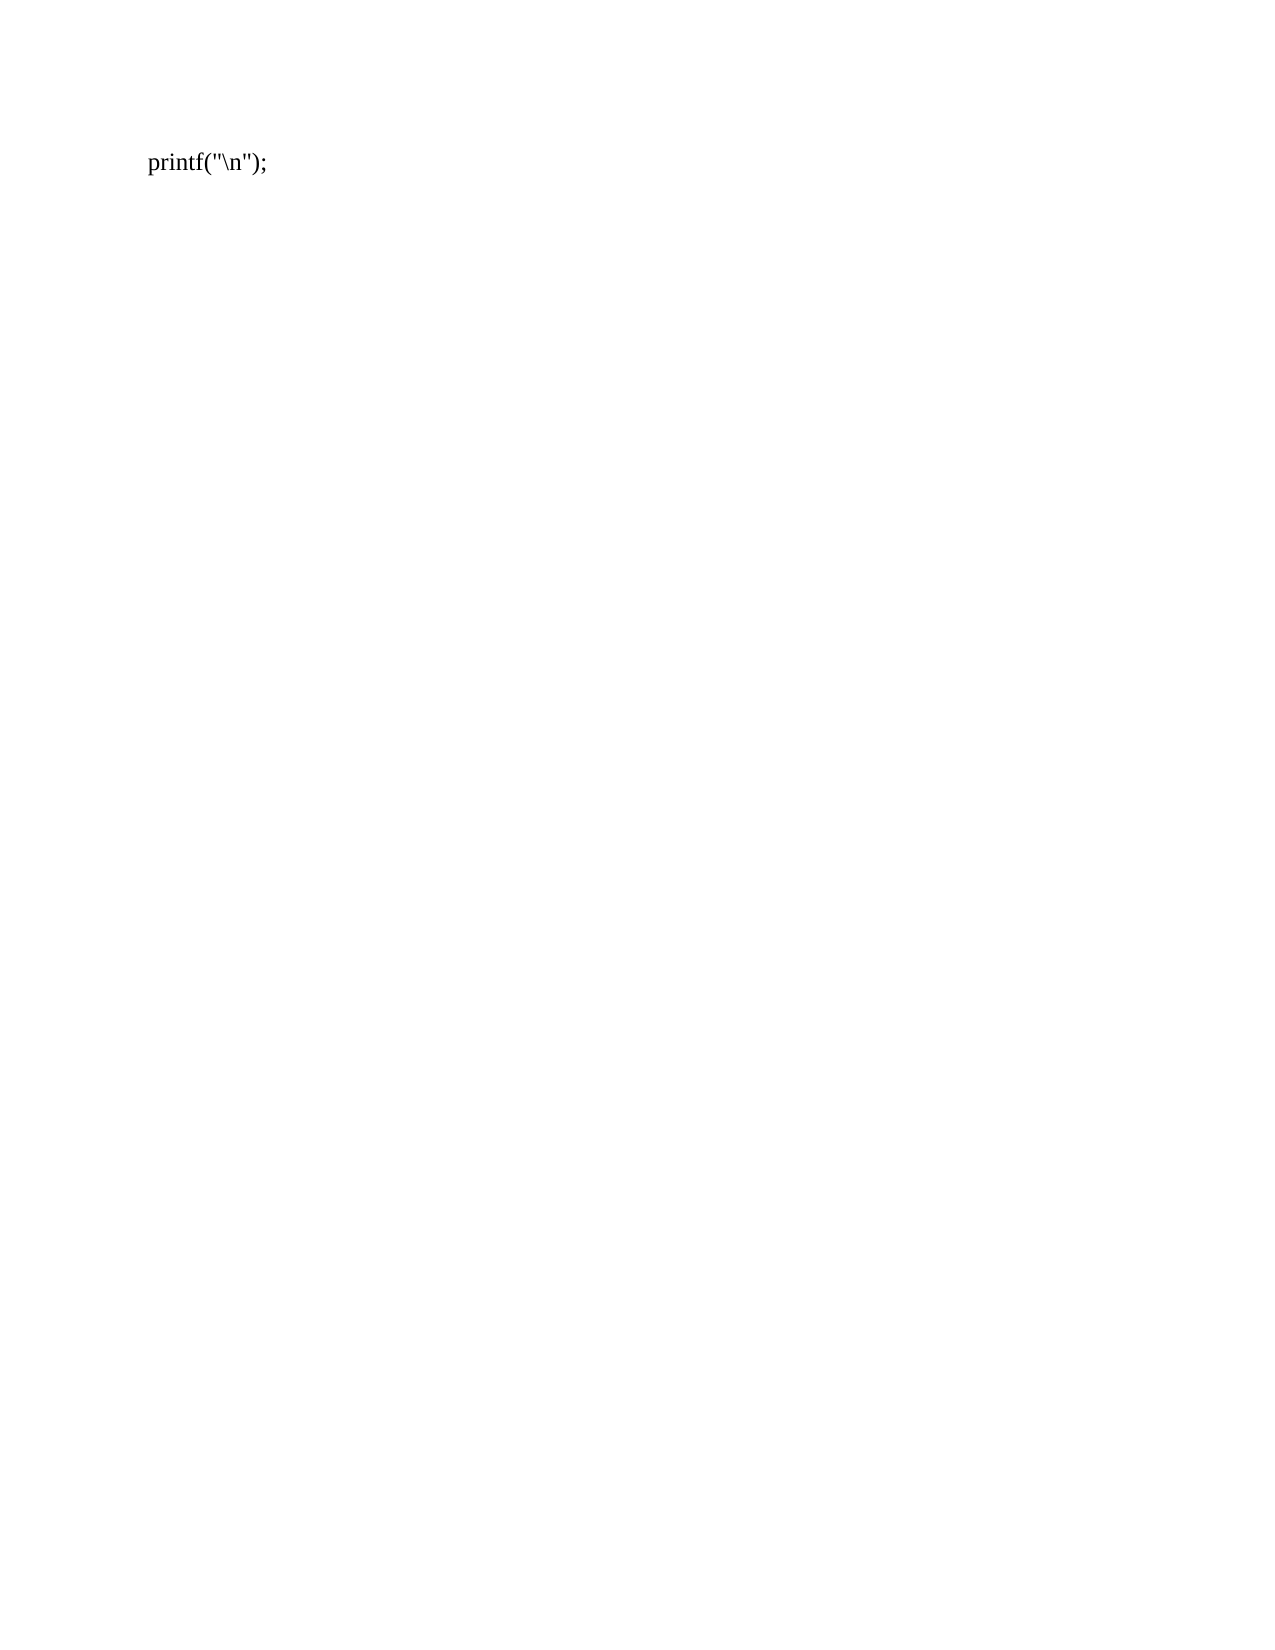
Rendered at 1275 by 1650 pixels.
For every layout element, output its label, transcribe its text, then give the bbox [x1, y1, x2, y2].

text printf("\n"); [146, 148, 1127, 176]
